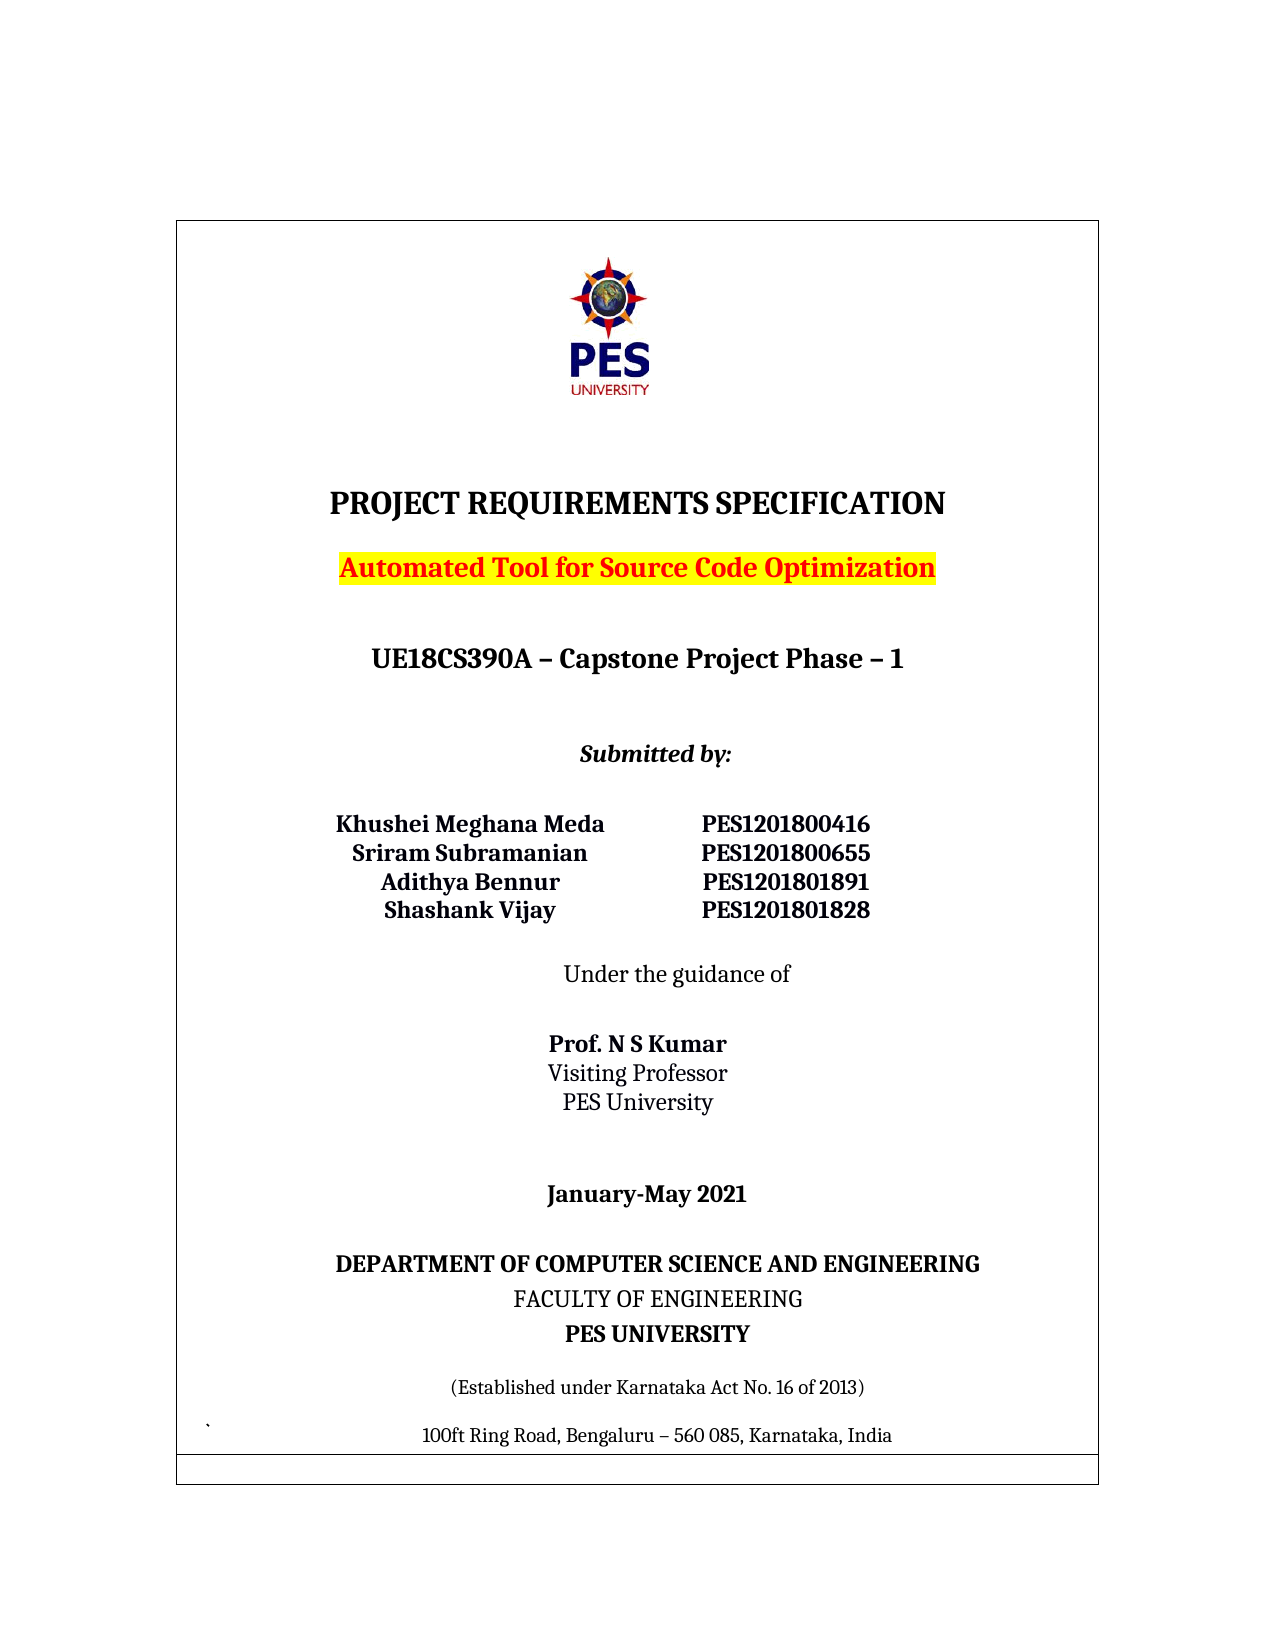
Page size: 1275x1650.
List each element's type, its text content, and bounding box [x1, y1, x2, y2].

picture [569, 257, 649, 395]
table_header Khushei Meghana Meda Sriram Subramanian Adithya Bennur Shashank Vijay [322, 810, 618, 925]
table_cell [177, 1455, 1098, 1484]
table_header PES1201800416 PES1201800655 PES1201801891 PES1201801828 [619, 810, 953, 925]
table_header Prof. N S Kumar Visiting Professor PES University [369, 1030, 907, 1116]
table_header PROJECT REQUIREMENTS SPECIFICATION Automated Tool for Source Code Optimization UE18CS390A – Capstone Project Phase – 1 Submitted by: Under the guidance of January-May 2021 DEPARTMENT OF COMPUTER SCIENCE AND ENGINEERING FACULTY OF ENGINEERING PES UNIVERSITY (Established under Karnataka Act No. 16 of 2013) 100ft Ring Road, Bengaluru – 560 085, Karnataka, India [177, 221, 1098, 1454]
